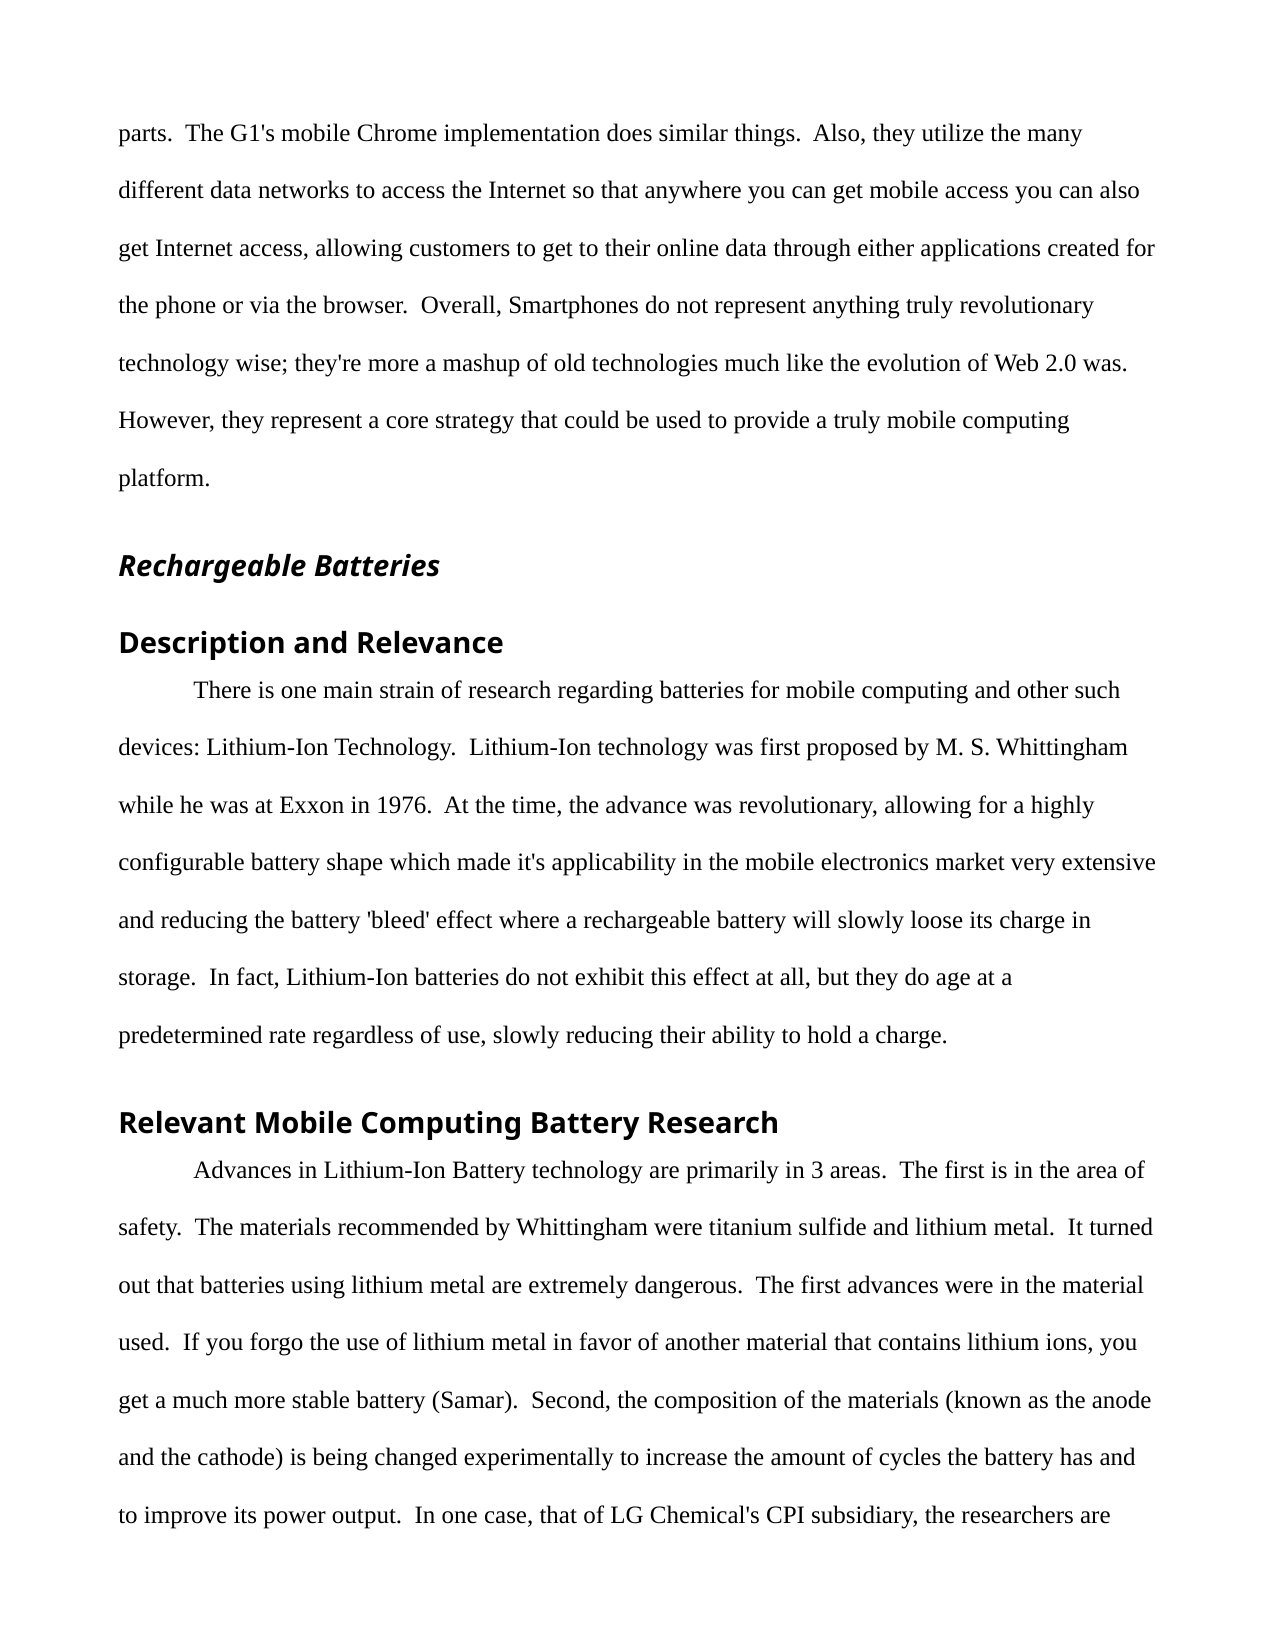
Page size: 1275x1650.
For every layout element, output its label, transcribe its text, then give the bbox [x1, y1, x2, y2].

subtitle Relevant Mobile Computing Battery Research [118, 1102, 1157, 1142]
text There is one main strain of research regarding batteries for mobile computing and other such devices: Lithium-Ion Technology. Lithium-Ion technology was first proposed by M. S. Whittingham while he was at Exxon in 1976. At the time, the advance was revolutionary, allowing for a highly configurable battery shape which made it's applicability in the mobile electronics market very extensive and reducing the battery 'bleed' effect where a rechargeable battery will slowly loose its charge in storage. In fact, Lithium-Ion batteries do not exhibit this effect at all, but they do age at a predetermined rate regardless of use, slowly reducing their ability to hold a charge. [118, 675, 1157, 1049]
text parts. The G1's mobile Chrome implementation does similar things. Also, they utilize the many different data networks to access the Internet so that anywhere you can get mobile access you can also get Internet access, allowing customers to get to their online data through either applications created for the phone or via the browser. Overall, Smartphones do not represent anything truly revolutionary technology wise; they're more a mashup of old technologies much like the evolution of Web 2.0 was. However, they represent a core strategy that could be used to provide a truly mobile computing platform. [118, 118, 1157, 492]
subtitle Description and Relevance [118, 623, 1157, 662]
subtitle Rechargeable Batteries [118, 546, 1157, 585]
text Advances in Lithium-Ion Battery technology are primarily in 3 areas. The first is in the area of safety. The materials recommended by Whittingham were titanium sulfide and lithium metal. It turned out that batteries using lithium metal are extremely dangerous. The first advances were in the material used. If you forgo the use of lithium metal in favor of another material that contains lithium ions, you get a much more stable battery (Samar). Second, the composition of the materials (known as the anode and the cathode) is being changed experimentally to increase the amount of cycles the battery has and to improve its power output. In one case, that of LG Chemical's CPI subsidiary, the researchers are [118, 1155, 1157, 1528]
